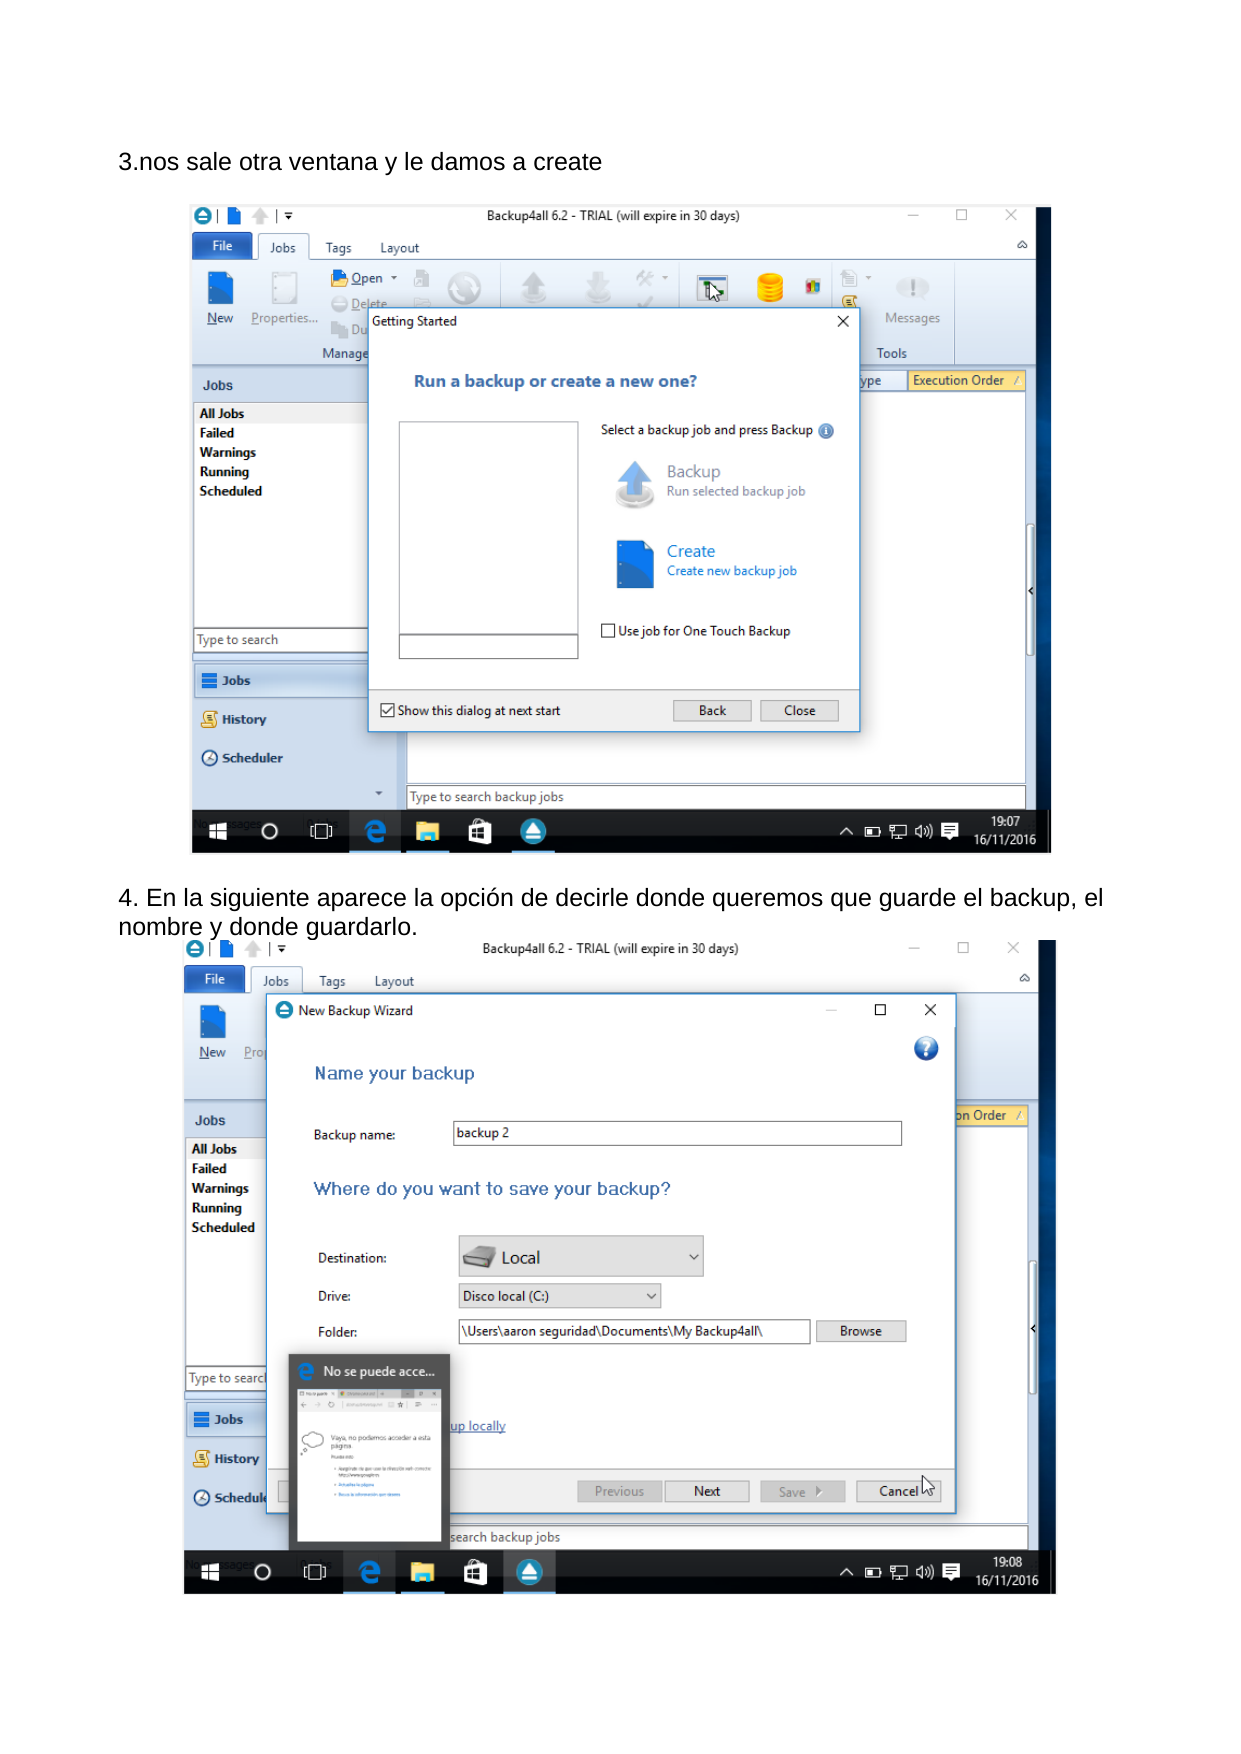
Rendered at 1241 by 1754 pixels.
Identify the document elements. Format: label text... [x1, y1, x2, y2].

picture [182, 940, 1058, 1595]
picture [189, 204, 1052, 855]
text 3.nos sale otra ventana y le damos a create [118, 147, 1122, 176]
text 4. En la siguiente aparece la opción de decirle donde queremos que guarde el backup, el nombre y donde guardarlo. [118, 883, 1122, 941]
